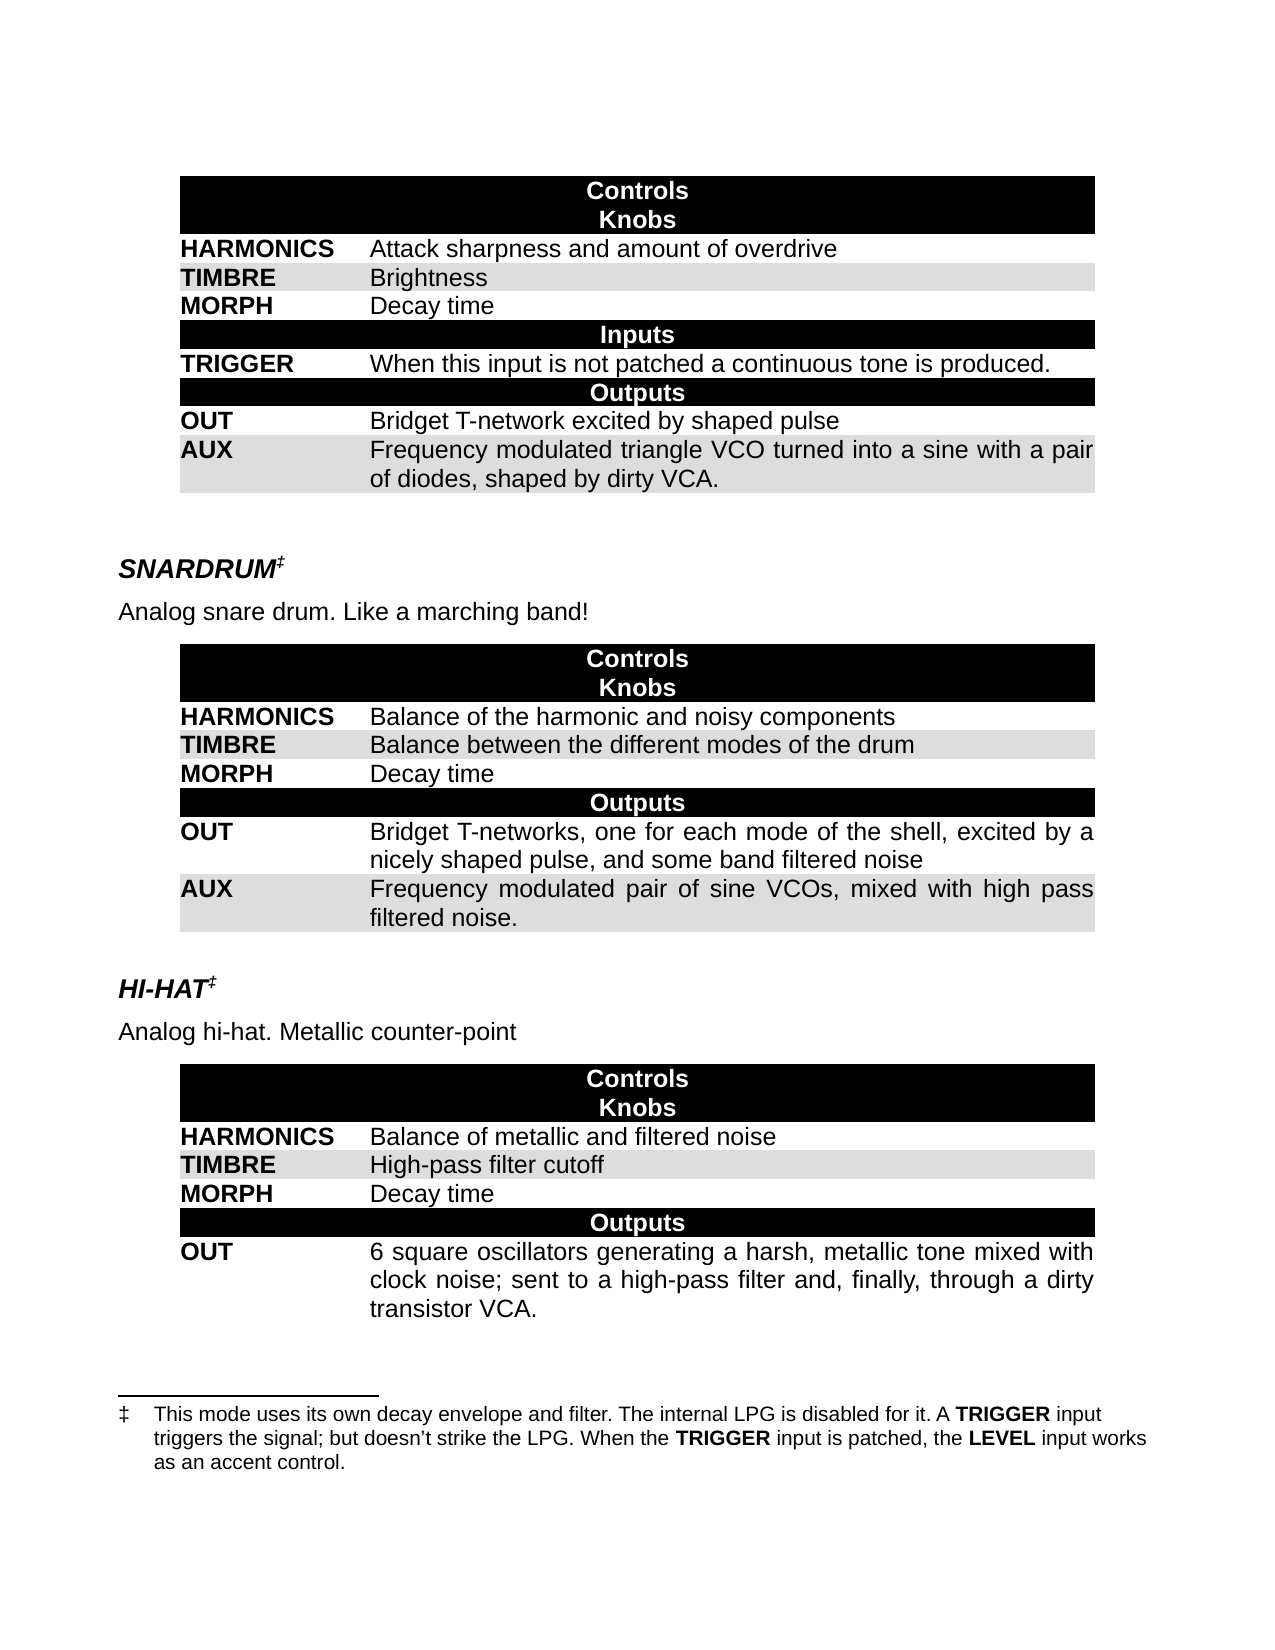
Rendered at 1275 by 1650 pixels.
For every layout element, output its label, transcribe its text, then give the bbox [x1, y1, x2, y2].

text Analog snare drum. Like a marching band! [118, 596, 1157, 625]
table_cell Decay time [370, 759, 1095, 788]
table_cell Decay time [370, 291, 1095, 320]
subtitle SNARDRUM‡ [118, 553, 1157, 584]
table_cell Attack sharpness and amount of overdrive [370, 234, 1095, 263]
subtitle HI-HAT [118, 973, 1157, 1004]
table_cell OUT [180, 1265, 369, 1323]
table_cell Balance of the harmonic and noisy components [370, 702, 1095, 730]
text Analog hi-hat. Metallic counter-point [118, 1017, 1157, 1045]
table_cell Balance of metallic and filtered noise [370, 1122, 1095, 1150]
table_cell AUX [180, 903, 369, 932]
table_cell MORPH [180, 759, 369, 788]
table_cell HARMONICS [180, 702, 369, 730]
table_cell HARMONICS [180, 1122, 369, 1150]
table_cell HARMONICS [180, 234, 369, 263]
table_cell MORPH [180, 291, 369, 320]
table_cell Decay time [370, 1179, 1095, 1208]
table_cell AUX [180, 464, 369, 493]
table_cell OUT [180, 845, 369, 874]
text This mode uses its own decay envelope and filter. The internal LPG is disabled for it. A TRIGGER input triggers the signal; but doesn’t strike the LPG. When the TRIGGER input is patched, the LEVEL input works as an accent control. [118, 1402, 1157, 1474]
table_cell MORPH [180, 1179, 369, 1208]
